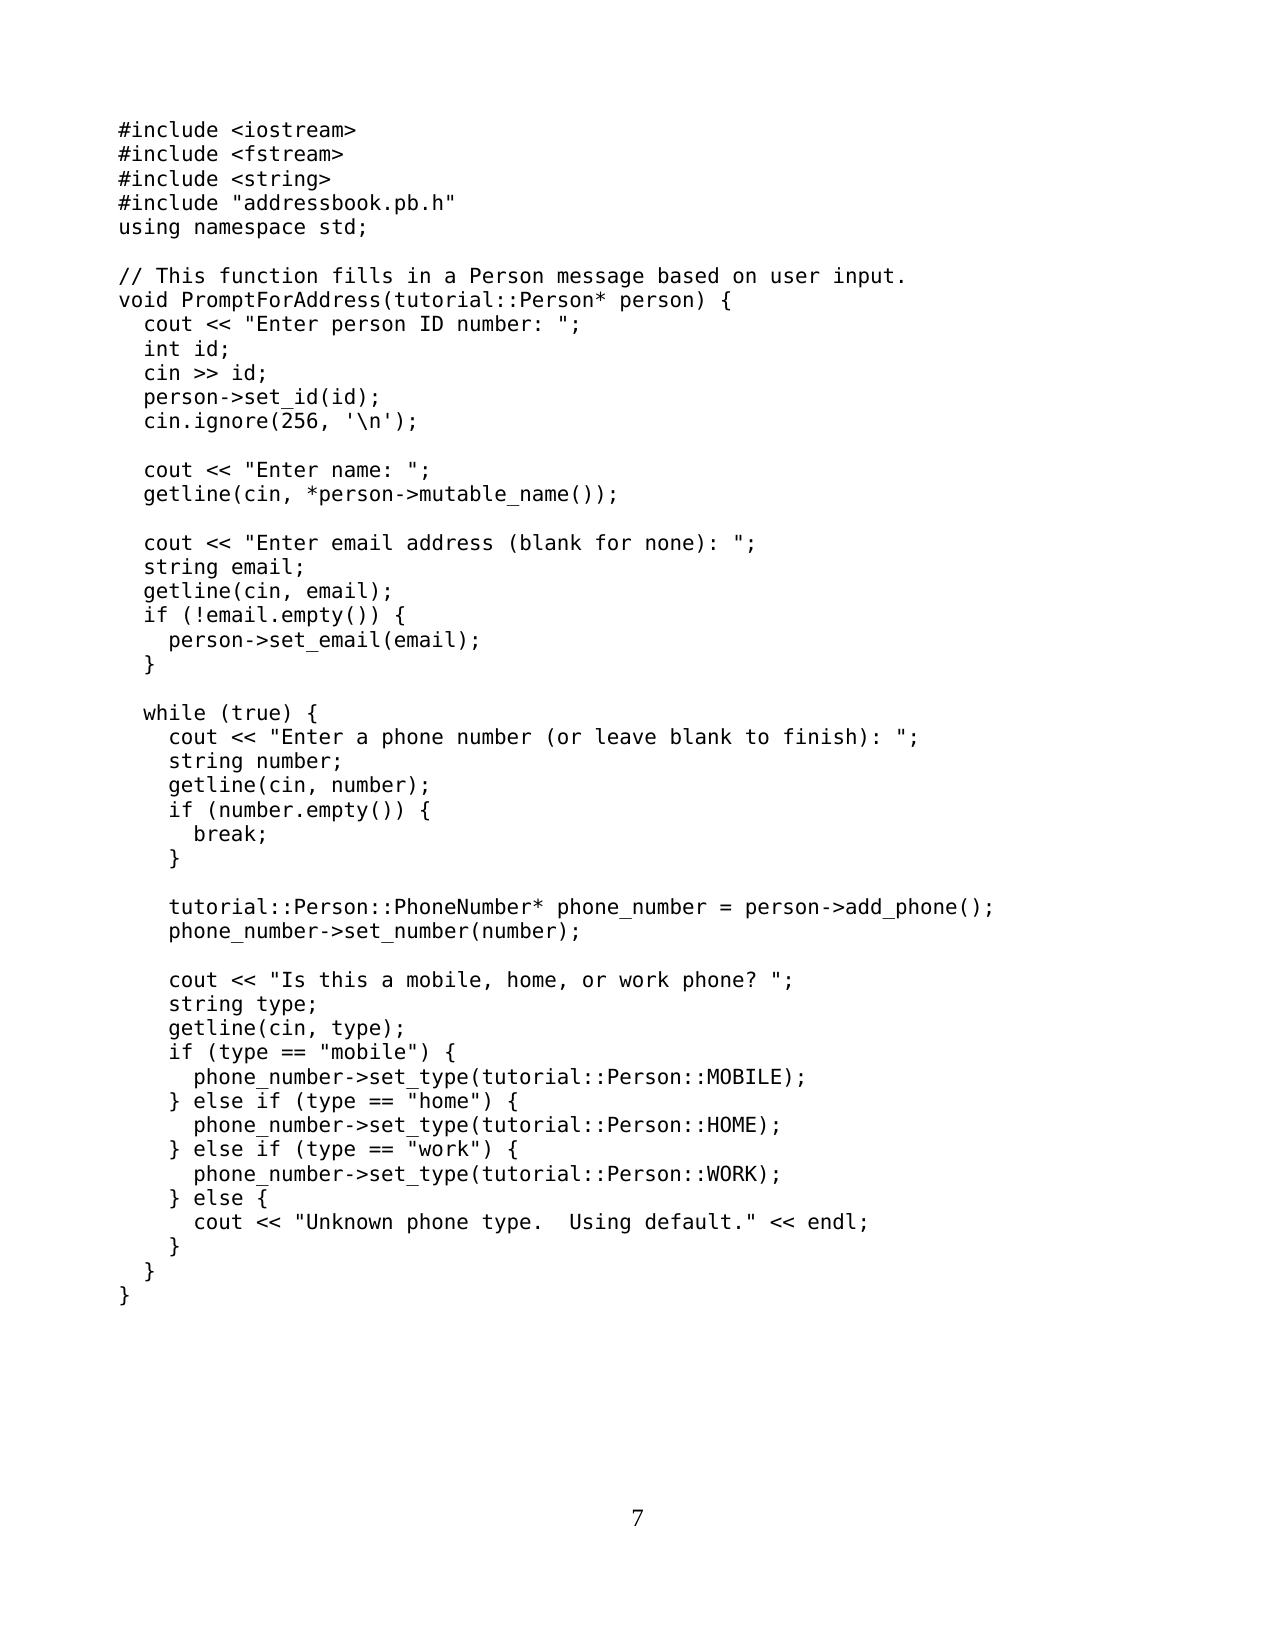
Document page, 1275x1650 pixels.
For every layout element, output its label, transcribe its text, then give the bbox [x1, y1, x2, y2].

text using namespace std; [118, 215, 1157, 239]
text #include <fstream> [118, 142, 1157, 167]
text if (type == "mobile") { [118, 1040, 1157, 1065]
text tutorial::Person::PhoneNumber* phone_number = person->add_phone(); [118, 895, 1157, 919]
text cout << "Enter person ID number: "; [118, 312, 1157, 337]
text break; [118, 822, 1157, 846]
text } [118, 1259, 1157, 1283]
text // This function fills in a Person message based on user input. [118, 264, 1157, 288]
text if (!email.empty()) { [118, 603, 1157, 628]
text string email; [118, 555, 1157, 579]
text getline(cin, number); [118, 773, 1157, 798]
text string type; [118, 992, 1157, 1016]
text cin.ignore(256, '\n'); [118, 409, 1157, 434]
text getline(cin, type); [118, 1016, 1157, 1040]
text string number; [118, 749, 1157, 773]
text cout << "Enter name: "; [118, 458, 1157, 482]
text person->set_email(email); [118, 628, 1157, 652]
text } [118, 652, 1157, 676]
text phone_number->set_type(tutorial::Person::HOME); [118, 1113, 1157, 1137]
text getline(cin, email); [118, 579, 1157, 603]
text } else if (type == "home") { [118, 1089, 1157, 1113]
text void PromptForAddress(tutorial::Person* person) { [118, 288, 1157, 312]
text #include "addressbook.pb.h" [118, 191, 1157, 215]
text cout << "Unknown phone type. Using default." << endl; [118, 1210, 1157, 1234]
text phone_number->set_type(tutorial::Person::WORK); [118, 1162, 1157, 1186]
text } else { [118, 1186, 1157, 1210]
text phone_number->set_number(number); [118, 919, 1157, 943]
text } [118, 1234, 1157, 1259]
text int id; [118, 337, 1157, 361]
text } else if (type == "work") { [118, 1137, 1157, 1162]
text } [118, 846, 1157, 871]
text } [118, 1283, 1157, 1307]
text getline(cin, *person->mutable_name()); [118, 482, 1157, 506]
text cout << "Enter email address (blank for none): "; [118, 531, 1157, 555]
text while (true) { [118, 701, 1157, 725]
text cout << "Is this a mobile, home, or work phone? "; [118, 968, 1157, 992]
text #include <iostream> [118, 118, 1157, 142]
text #include <string> [118, 167, 1157, 191]
text cin >> id; [118, 361, 1157, 385]
text person->set_id(id); [118, 385, 1157, 409]
text phone_number->set_type(tutorial::Person::MOBILE); [118, 1065, 1157, 1089]
text cout << "Enter a phone number (or leave blank to finish): "; [118, 725, 1157, 749]
text if (number.empty()) { [118, 798, 1157, 822]
